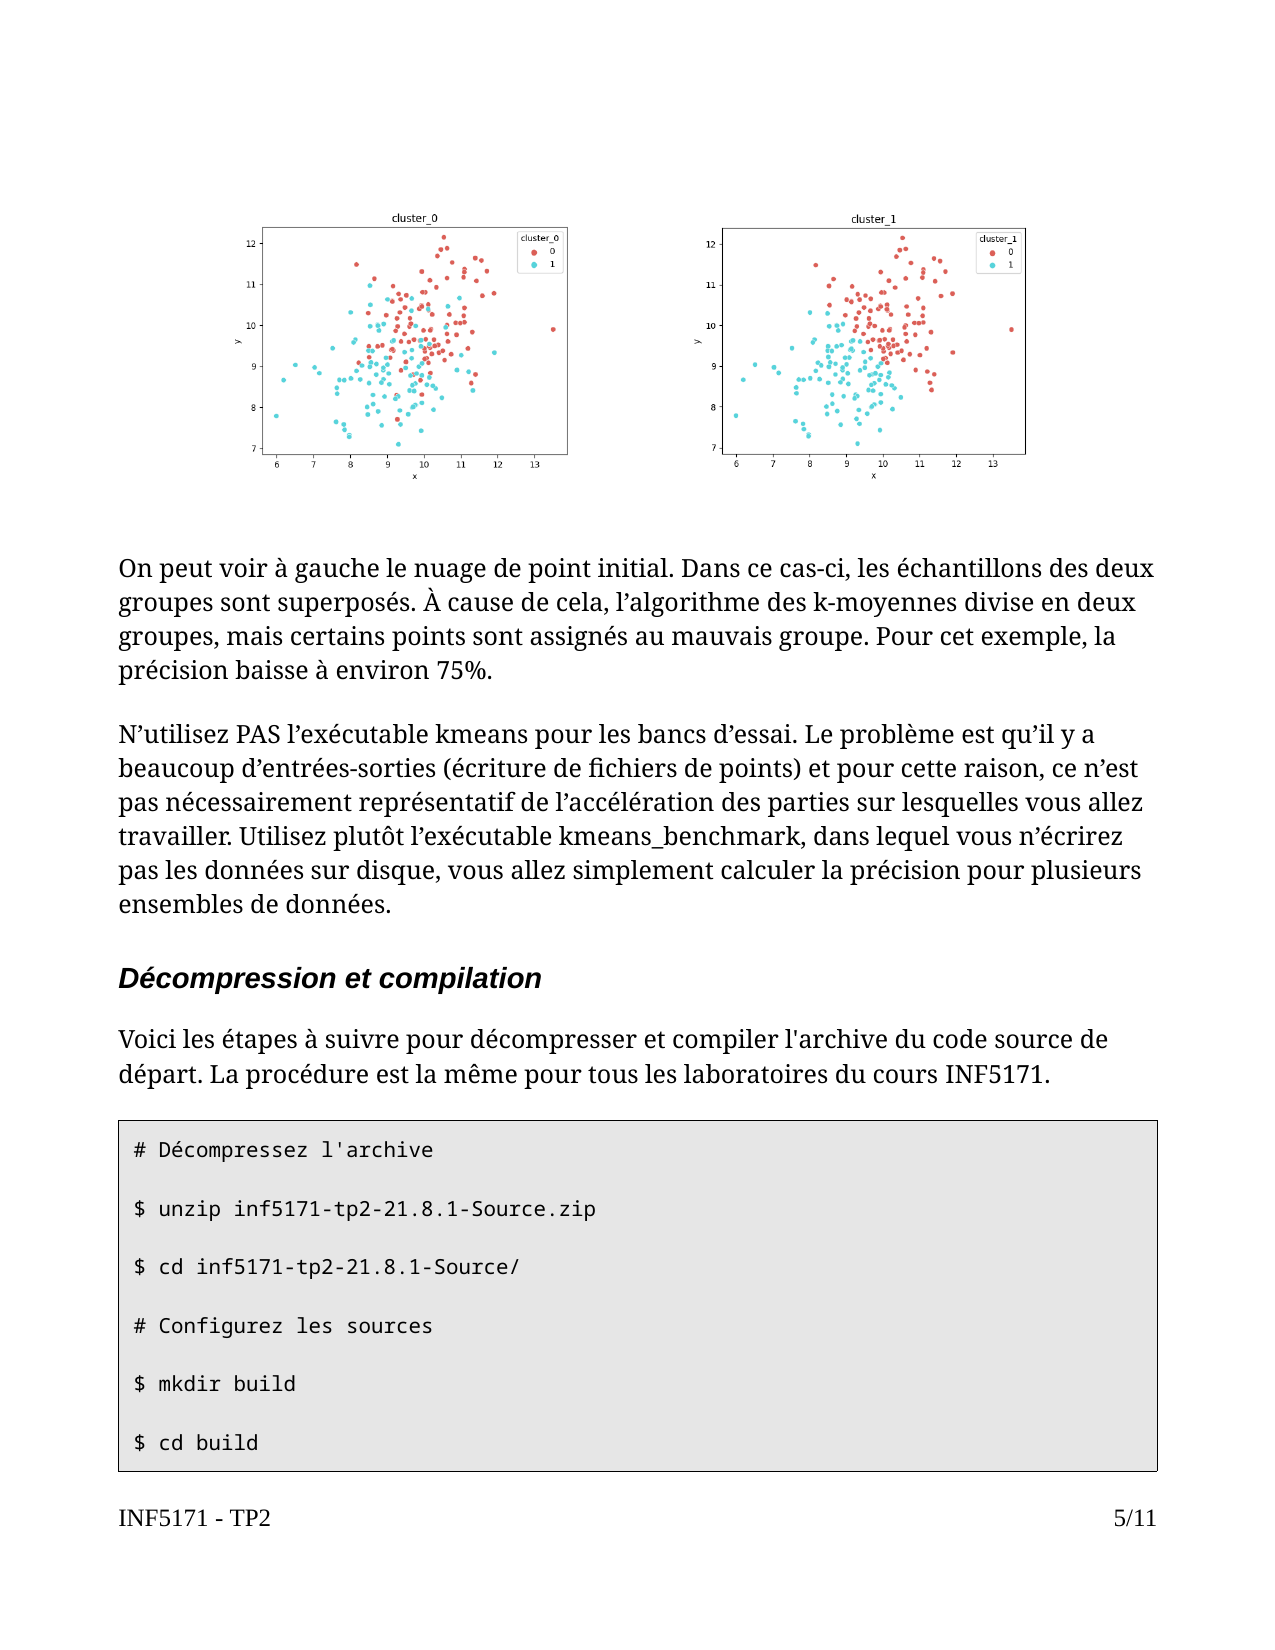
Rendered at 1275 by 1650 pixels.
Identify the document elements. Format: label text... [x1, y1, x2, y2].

text $ mkdir build [119, 1354, 1157, 1398]
text $ unzip inf5171-tp2-21.8.1-Source.zip [119, 1179, 1157, 1222]
text # Configurez les sources [119, 1296, 1157, 1339]
text # Décompressez l'archive [119, 1121, 1157, 1164]
picture [213, 192, 606, 487]
picture [673, 192, 1064, 486]
subtitle Décompression et compilation [118, 961, 1157, 995]
text $ cd inf5171-tp2-21.8.1-Source/ [119, 1237, 1157, 1281]
text N’utilisez PAS l’exécutable kmeans pour les bancs d’essai. Le problème est qu’il y a beaucoup d’entrées-sorties (écriture de fichiers de points) et pour cette raison, ce n’est pas nécessairement représentatif de l’accélération des parties sur lesquelles vous allez travailler. Utilisez plutôt l’exécutable kmeans_benchmark, dans lequel vous n’écrirez pas les données sur disque, vous allez simplement calculer la précision pour plusieurs ensembles de données. [118, 717, 1157, 921]
text $ cd build [119, 1412, 1157, 1471]
text On peut voir à gauche le nuage de point initial. Dans ce cas-ci, les échantillons des deux groupes sont superposés. À cause de cela, l’algorithme des k-moyennes divise en deux groupes, mais certains points sont assignés au mauvais groupe. Pour cet exemple, la précision baisse à environ 75%. [118, 551, 1157, 687]
text Voici les étapes à suivre pour décompresser et compiler l'archive du code source de départ. La procédure est la même pour tous les laboratoires du cours INF5171. [118, 1022, 1157, 1090]
